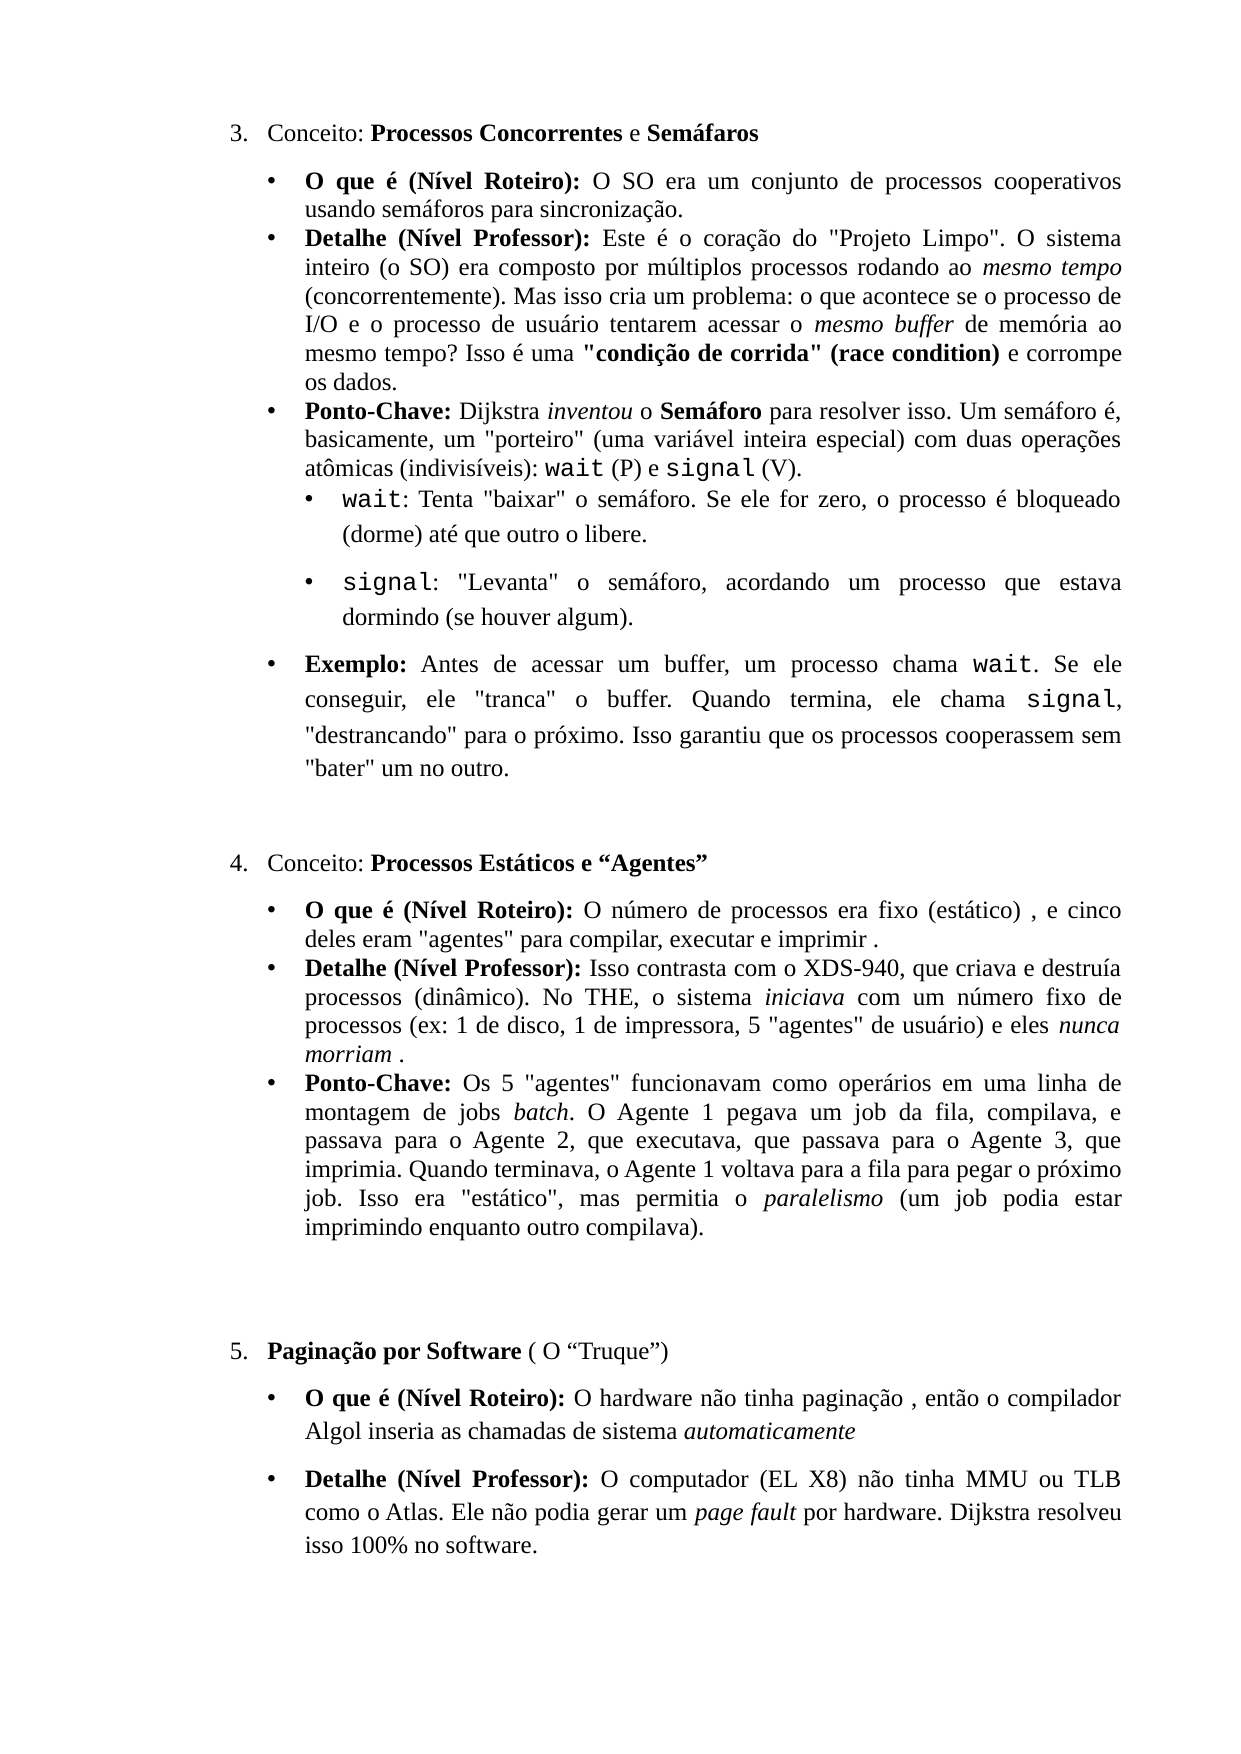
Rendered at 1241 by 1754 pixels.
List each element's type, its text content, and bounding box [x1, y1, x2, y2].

list O que é (Nível Roteiro): O número de processos era fixo (estático) , e cinco deles eram "agentes" para compilar, executar e imprimir . [267, 896, 1122, 953]
list Detalhe (Nível Professor): O computador (EL X8) não tinha MMU ou TLB como o Atlas. Ele não podia gerar um page fault por hardware. Dijkstra resolveu isso 100% no software. [267, 1464, 1122, 1559]
list Exemplo: Antes de acessar um buffer, um processo chama wait. Se ele conseguir, ele "tranca" o buffer. Quando termina, ele chama signal, "destrancando" para o próximo. Isso garantiu que os processos cooperassem sem "bater" um no outro. [267, 649, 1122, 781]
list Conceito: Processos Estáticos e “Agentes” [229, 848, 1122, 877]
list O que é (Nível Roteiro): O hardware não tinha paginação , então o compilador Algol inseria as chamadas de sistema automaticamente [267, 1383, 1122, 1445]
list Paginação por Software ( O “Truque”) [229, 1336, 1122, 1364]
list O que é (Nível Roteiro): O SO era um conjunto de processos cooperativos usando semáforos para sincronização. [267, 166, 1122, 223]
list Detalhe (Nível Professor): Este é o coração do "Projeto Limpo". O sistema inteiro (o SO) era composto por múltiplos processos rodando ao mesmo tempo (concorrentemente). Mas isso cria um problema: o que acontece se o processo de I/O e o processo de usuário tentarem acessar o mesmo buffer de memória ao mesmo tempo? Isso é uma "condição de corrida" (race condition) e corrompe os dados. [267, 223, 1122, 396]
list Ponto-Chave: Dijkstra inventou o Semáforo para resolver isso. Um semáforo é, basicamente, um "porteiro" (uma variável inteira especial) com duas operações atômicas (indivisíveis): wait (P) e signal (V). [267, 396, 1122, 484]
list Detalhe (Nível Professor): Isso contrasta com o XDS-940, que criava e destruía processos (dinâmico). No THE, o sistema iniciava com um número fixo de processos (ex: 1 de disco, 1 de impressora, 5 "agentes" de usuário) e eles nunca morriam . [267, 953, 1122, 1068]
list wait: Tenta "baixar" o semáforo. Se ele for zero, o processo é bloqueado (dorme) até que outro o libere. [304, 484, 1122, 548]
list signal: "Levanta" o semáforo, acordando um processo que estava dormindo (se houver algum). [304, 567, 1122, 631]
list Ponto-Chave: Os 5 "agentes" funcionavam como operários em uma linha de montagem de jobs batch. O Agente 1 pegava um job da fila, compilava, e passava para o Agente 2, que executava, que passava para o Agente 3, que imprimia. Quando terminava, o Agente 1 voltava para a fila para pegar o próximo job. Isso era "estático", mas permitia o paralelismo (um job podia estar imprimindo enquanto outro compilava). [267, 1068, 1122, 1241]
list Conceito: Processos Concorrentes e Semáfaros [229, 118, 1122, 147]
